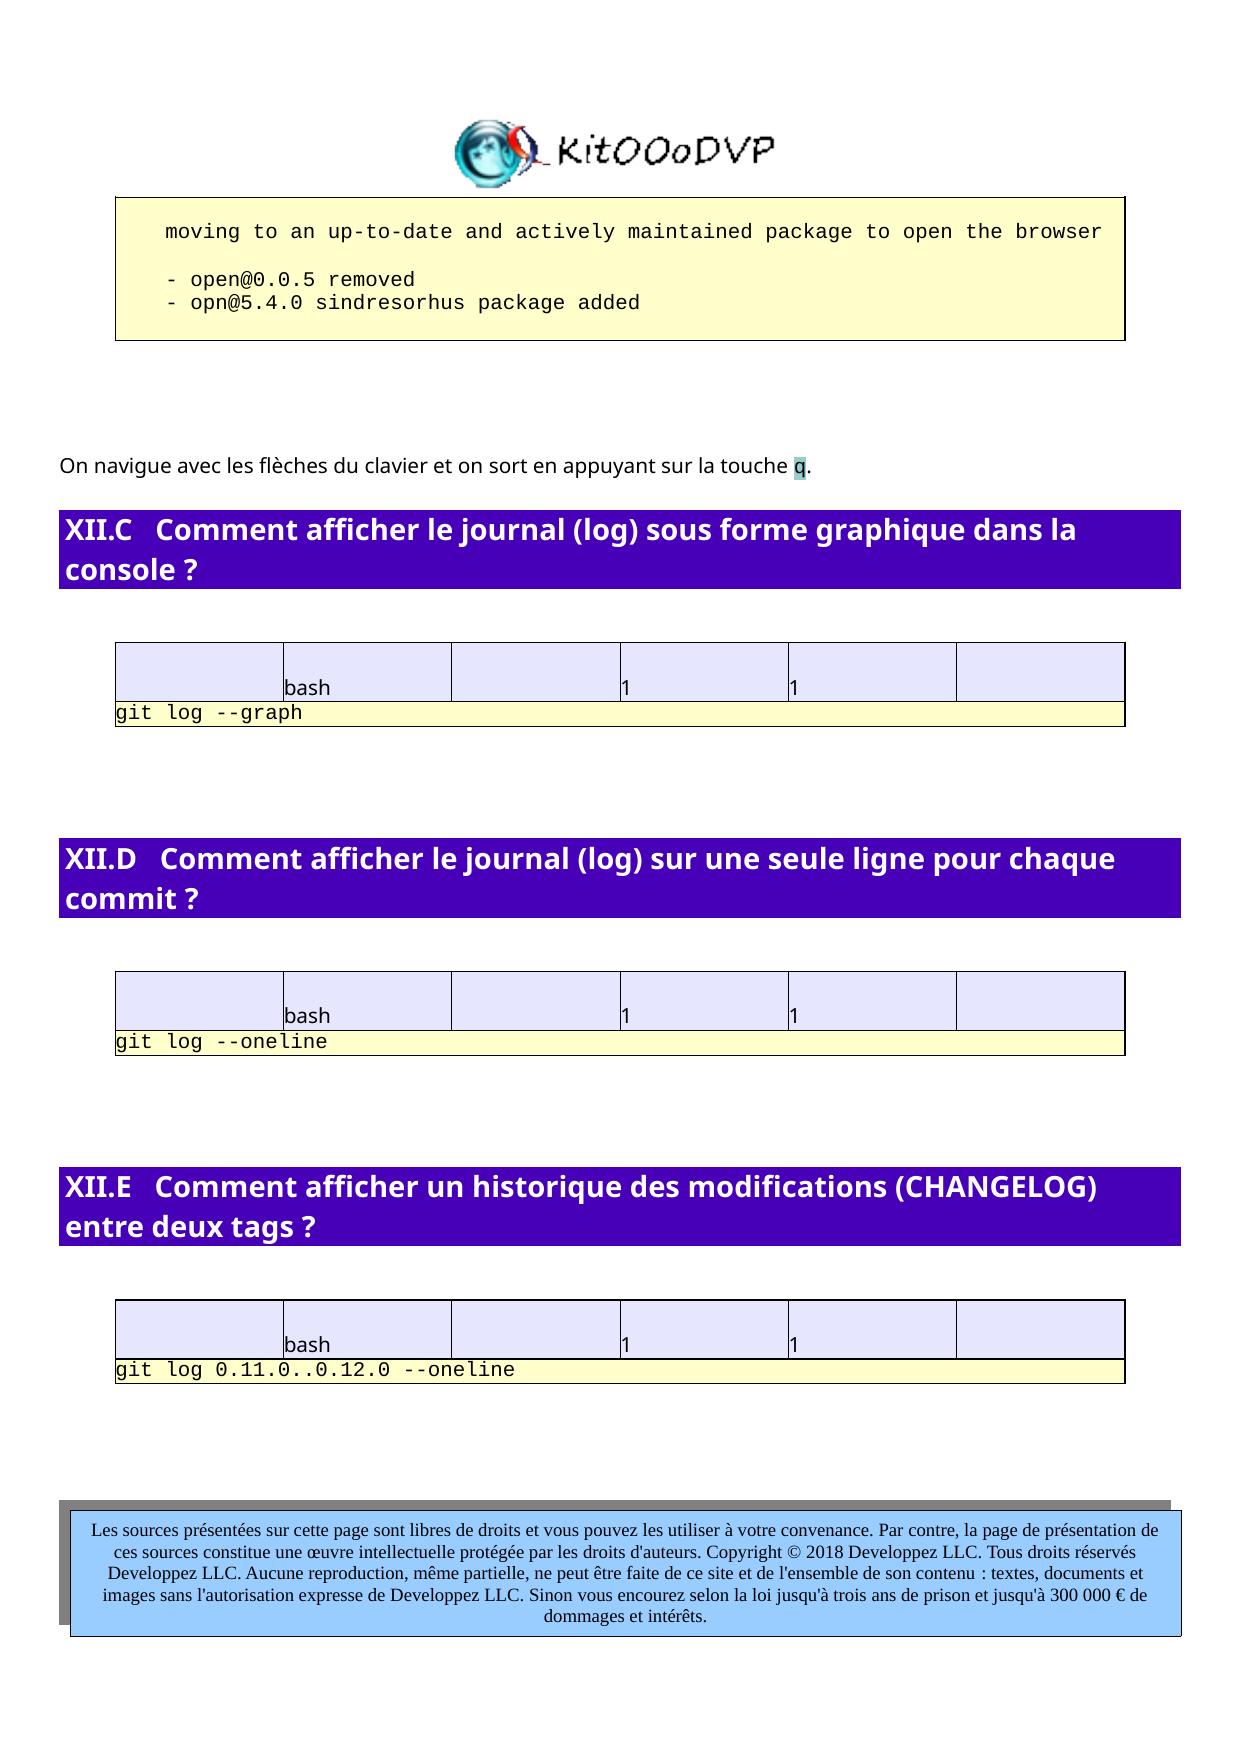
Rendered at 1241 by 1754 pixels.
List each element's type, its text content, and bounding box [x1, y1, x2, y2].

table_header [452, 1301, 620, 1358]
table_header 1 [621, 972, 788, 1030]
table_header bash [284, 972, 451, 1030]
subtitle Comment afficher un historique des modifications (CHANGELOG) entre deux tags ? [59, 1167, 1181, 1246]
table_header [116, 972, 283, 1030]
table_header 1 [789, 643, 956, 701]
picture [453, 118, 781, 191]
table_header 1 [789, 972, 956, 1030]
table_header [452, 972, 620, 1030]
subtitle Comment afficher le journal (log) sur une seule ligne pour chaque commit ? [59, 838, 1181, 918]
table_header [957, 1301, 1124, 1358]
table_header bash [284, 1301, 451, 1358]
table_header [957, 972, 1124, 1030]
table_header [116, 1301, 283, 1358]
table_header 1 [621, 643, 788, 701]
table_header [957, 643, 1124, 701]
subtitle Comment afficher le journal (log) sous forme graphique dans la console ? [59, 510, 1181, 589]
table_header 1 [789, 1301, 956, 1358]
table_header [452, 643, 620, 701]
table_header [116, 643, 283, 701]
text On navigue avec les flèches du clavier et on sort en appuyant sur la touche q. [59, 452, 1181, 480]
table_header 1 [621, 1301, 788, 1358]
table_header bash [284, 643, 451, 701]
